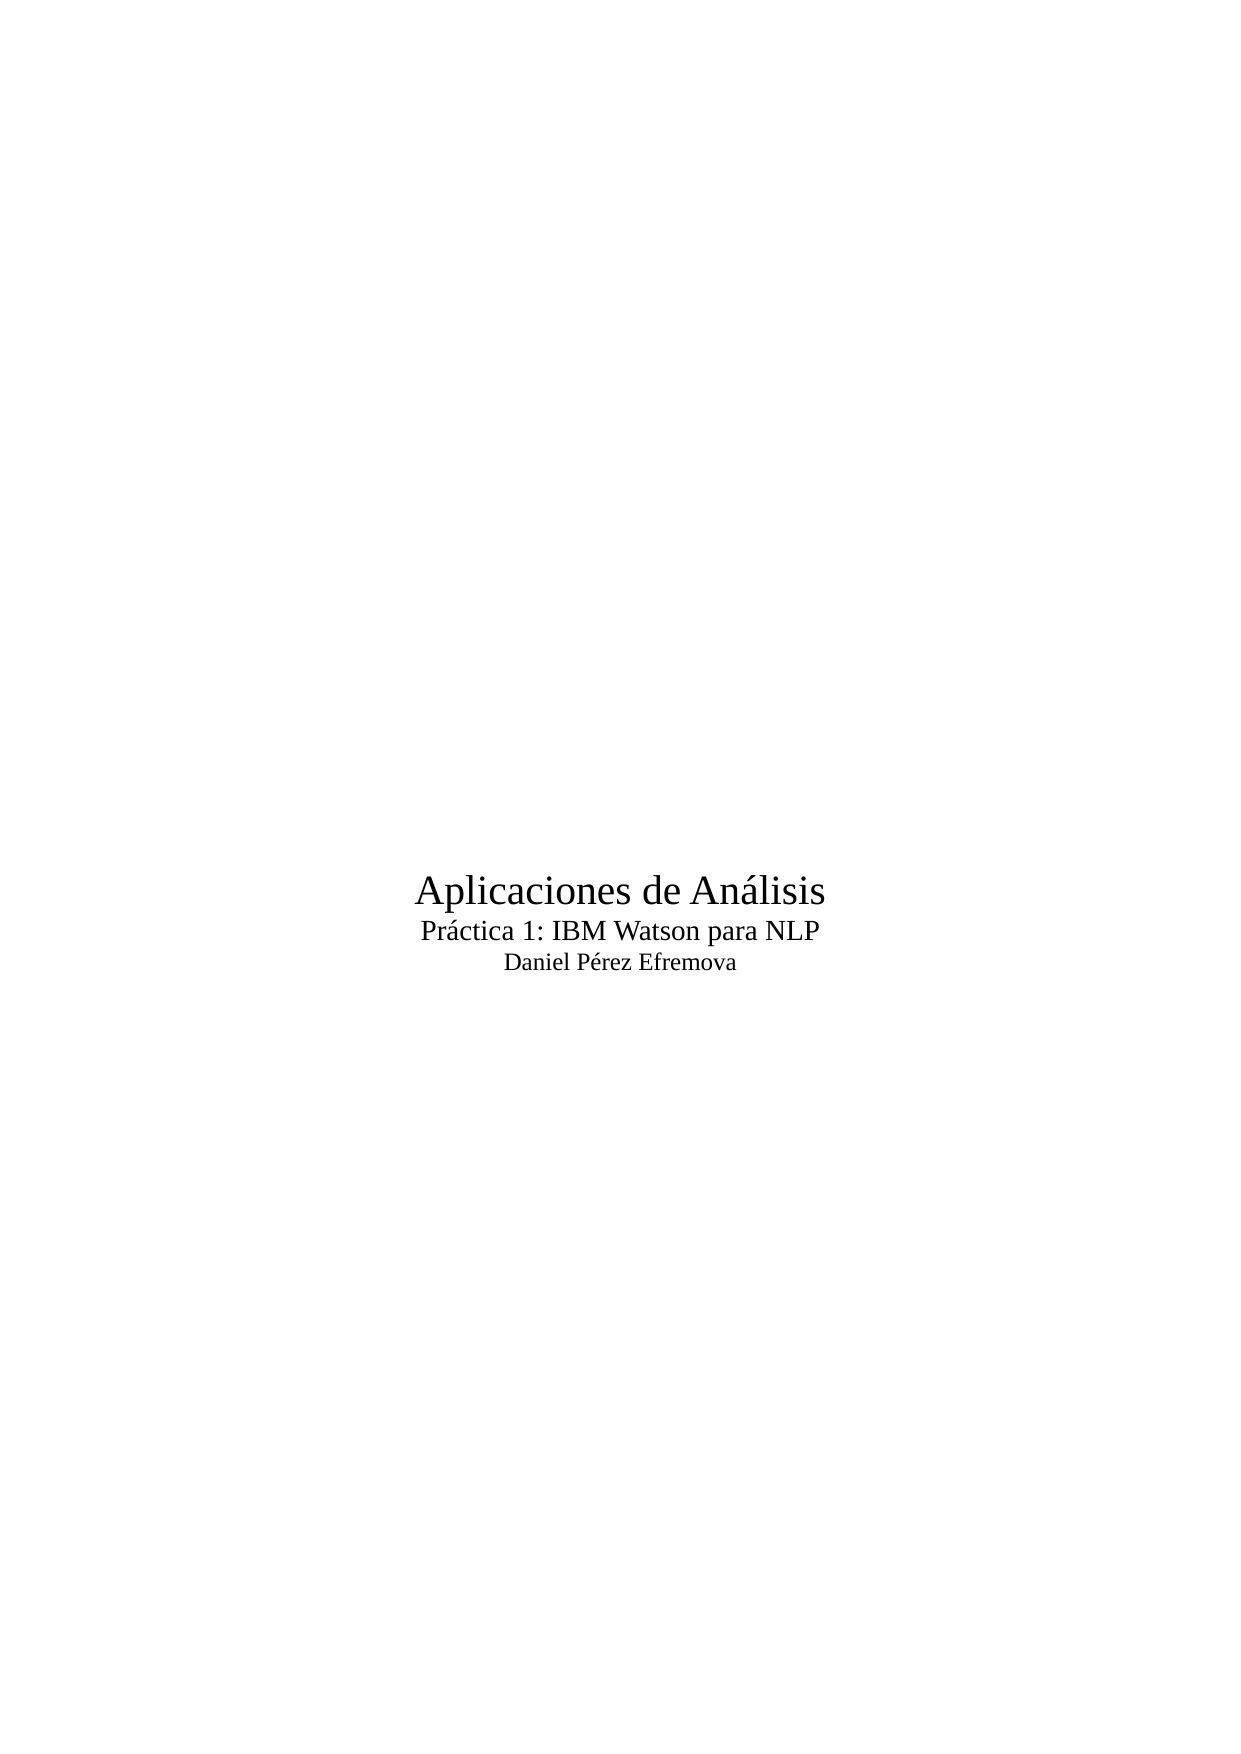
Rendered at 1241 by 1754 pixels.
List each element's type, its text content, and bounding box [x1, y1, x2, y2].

text Aplicaciones de Análisis [118, 866, 1122, 913]
text Daniel Pérez Efremova [118, 947, 1122, 976]
text Práctica 1: IBM Watson para NLP [118, 913, 1122, 947]
